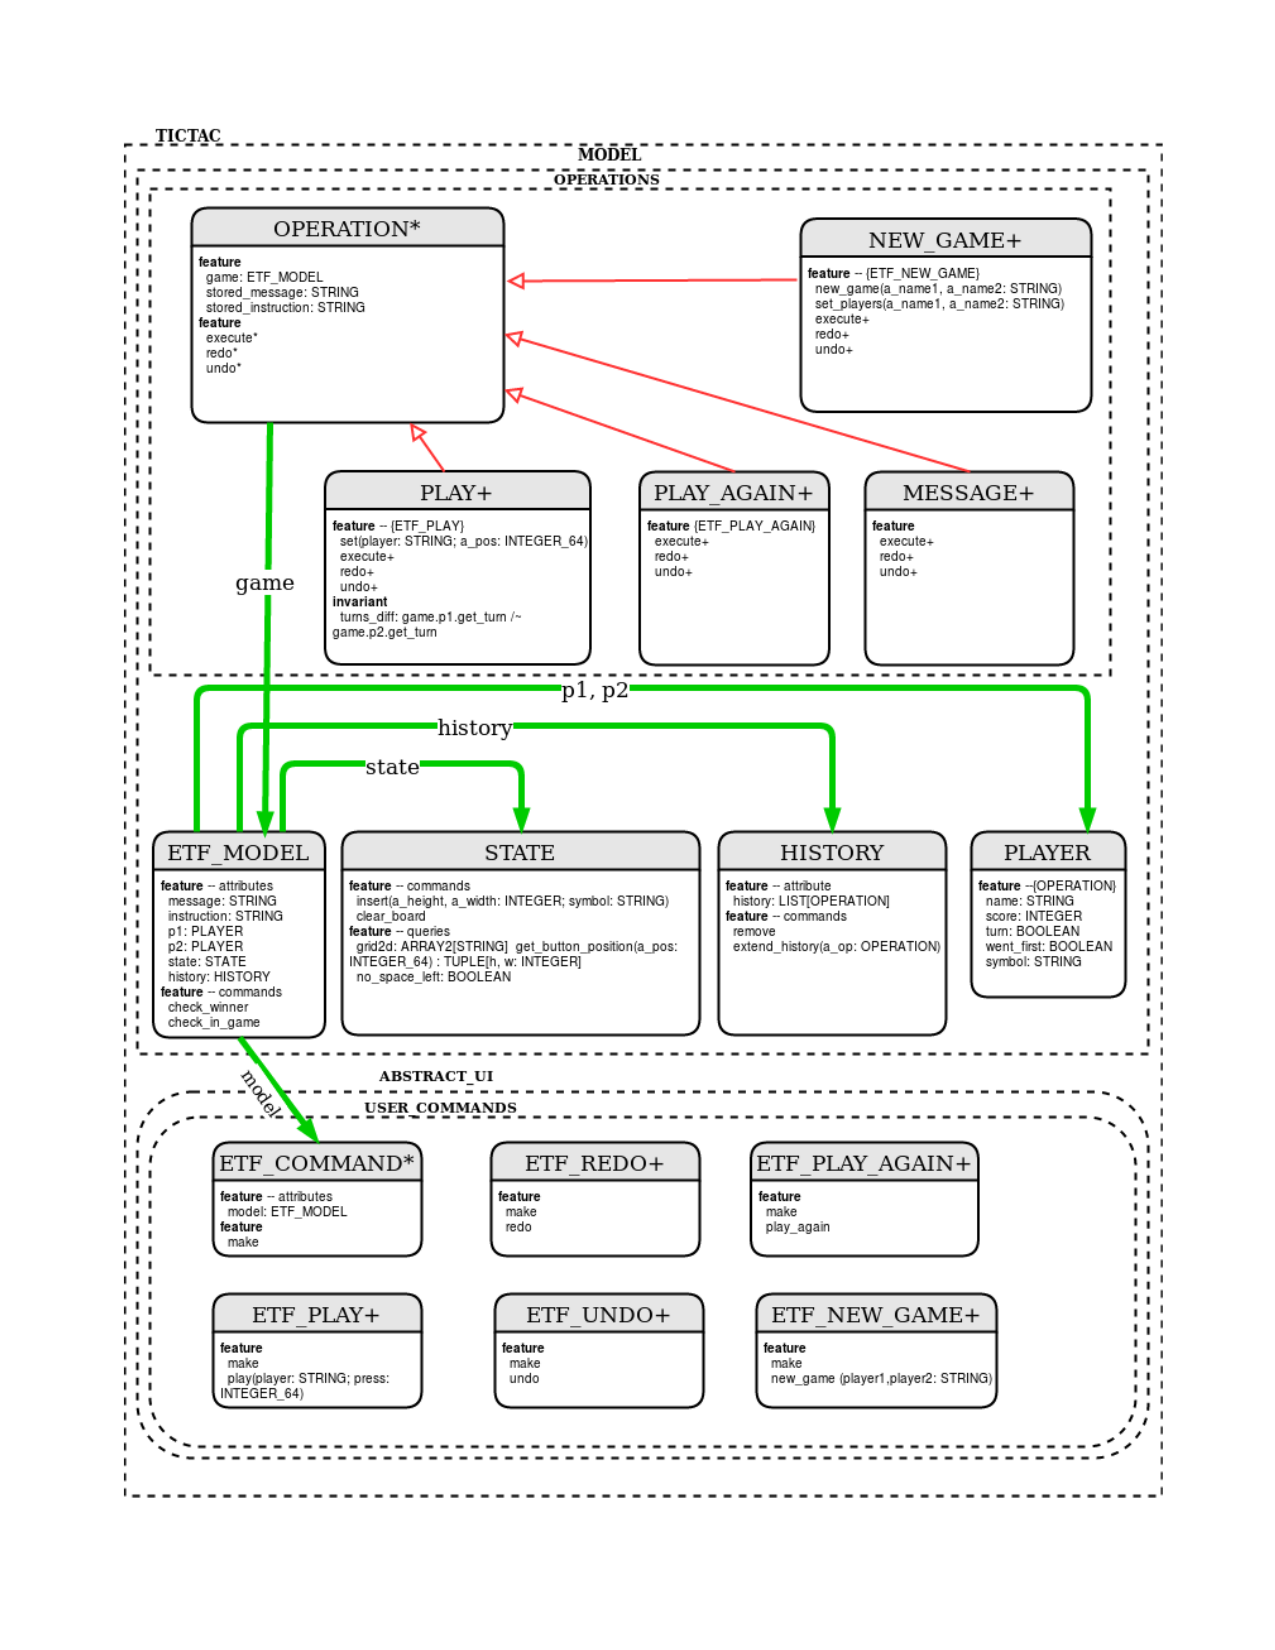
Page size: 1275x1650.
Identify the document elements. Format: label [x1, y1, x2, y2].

picture [123, 119, 1163, 1498]
